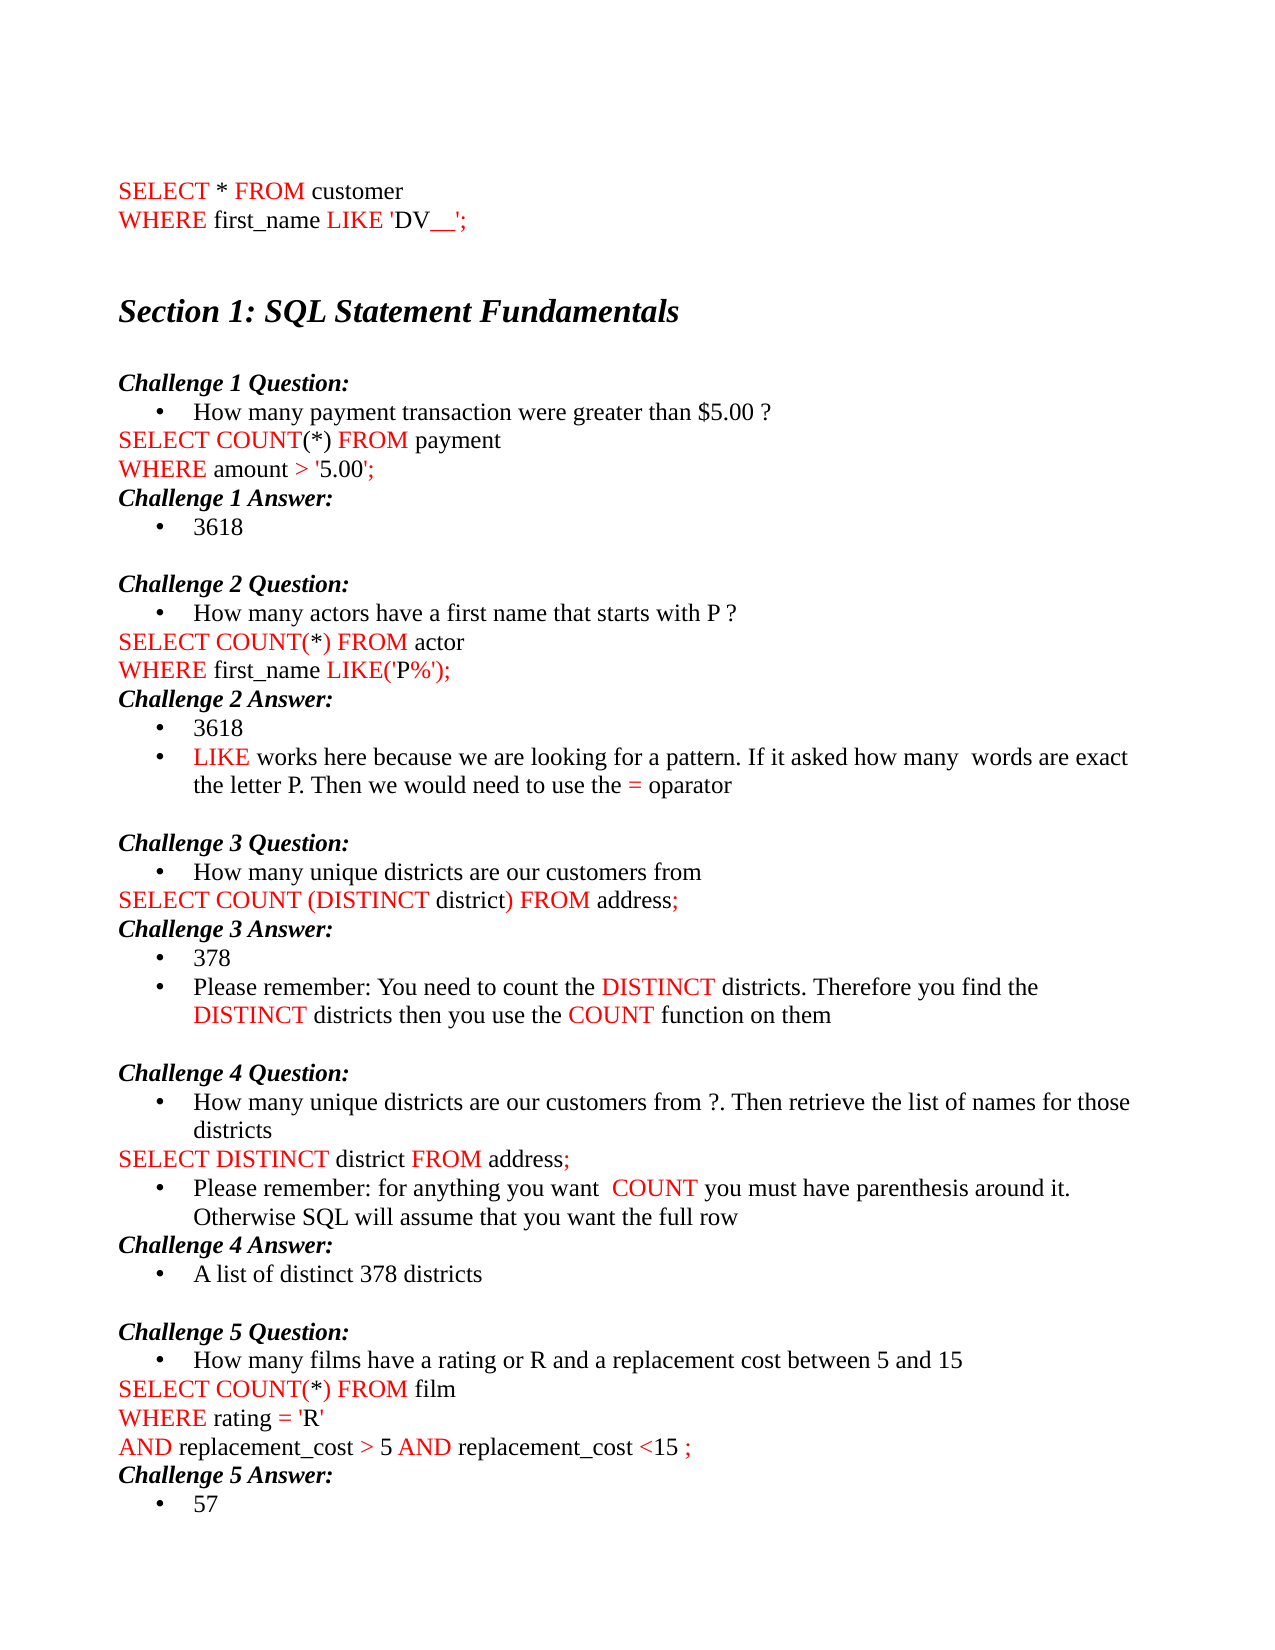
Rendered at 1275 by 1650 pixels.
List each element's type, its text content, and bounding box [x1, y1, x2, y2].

list 57 [156, 1489, 1157, 1518]
list How many unique districts are our customers from [156, 857, 1157, 886]
list 3618 [156, 713, 1157, 742]
text SELECT COUNT(*) FROM film [118, 1374, 1157, 1403]
text SELECT COUNT (DISTINCT district) FROM address; [118, 886, 1157, 914]
text WHERE first_name LIKE 'DV__'; [118, 205, 1157, 234]
text WHERE rating = 'R' [118, 1403, 1157, 1432]
text Challenge 4 Answer: [118, 1231, 1157, 1259]
list 378 [156, 943, 1157, 972]
text Challenge 4 Question: [118, 1058, 1157, 1087]
text Challenge 5 Answer: [118, 1461, 1157, 1489]
text Challenge 2 Answer: [118, 684, 1157, 713]
text Challenge 5 Question: [118, 1317, 1157, 1346]
list Please remember: You need to count the DISTINCT districts. Therefore you find the DISTINCT districts then you use the COUNT function on them [156, 972, 1157, 1029]
text WHERE first_name LIKE('P%'); [118, 656, 1157, 684]
text SELECT COUNT(*) FROM actor [118, 627, 1157, 656]
text Challenge 3 Question: [118, 828, 1157, 857]
text SELECT * FROM customer [118, 176, 1157, 205]
text Section 1: SQL Statement Fundamentals [118, 291, 1157, 330]
list How many unique districts are our customers from ?. Then retrieve the list of names for those districts [156, 1087, 1157, 1144]
text Challenge 1 Answer: [118, 483, 1157, 512]
text Challenge 2 Question: [118, 569, 1157, 598]
list How many films have a rating or R and a replacement cost between 5 and 15 [156, 1346, 1157, 1374]
text WHERE amount > '5.00'; [118, 454, 1157, 483]
list Please remember: for anything you want COUNT you must have parenthesis around it. Otherwise SQL will assume that you want the full row [156, 1173, 1157, 1231]
text SELECT COUNT(*) FROM payment [118, 426, 1157, 454]
text SELECT DISTINCT district FROM address; [118, 1144, 1157, 1173]
list LIKE works here because we are looking for a pattern. If it asked how many words are exact the letter P. Then we would need to use the = oparator [156, 742, 1157, 799]
text AND replacement_cost > 5 AND replacement_cost <15 ; [118, 1432, 1157, 1461]
text Challenge 1 Question: [118, 368, 1157, 397]
list 3618 [156, 512, 1157, 541]
list How many actors have a first name that starts with P ? [156, 598, 1157, 627]
list How many payment transaction were greater than $5.00 ? [156, 397, 1157, 426]
list A list of distinct 378 districts [156, 1259, 1157, 1288]
text Challenge 3 Answer: [118, 914, 1157, 943]
